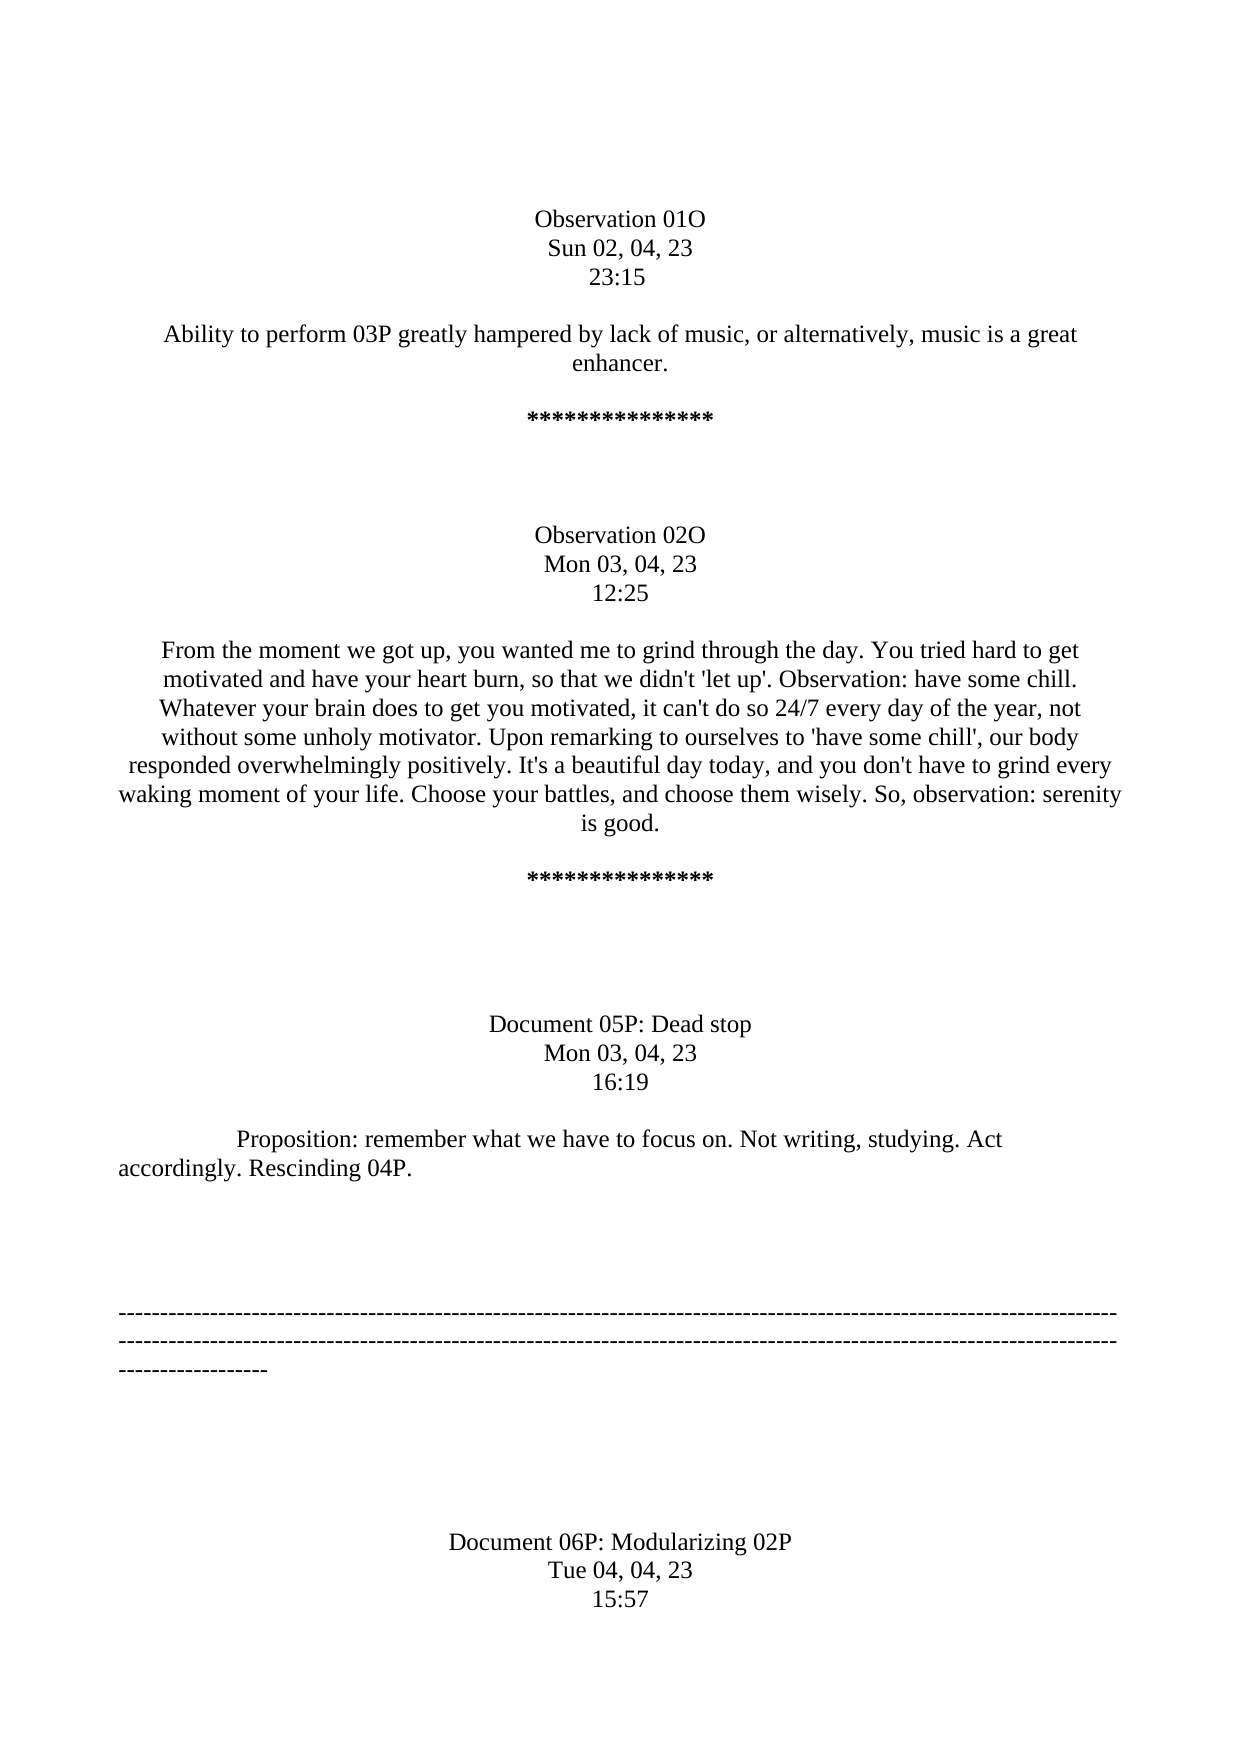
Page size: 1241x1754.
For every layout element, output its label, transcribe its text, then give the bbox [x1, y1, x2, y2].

text ------------------------------------------------------------------------------------------------------------------------------------------------------------------------------------------------------------------------------------------------------------------ [118, 1297, 1122, 1383]
text Proposition: remember what we have to focus on. Not writing, studying. Act accordingly. Rescinding 04P. [118, 1124, 1122, 1182]
text Document 06P: Modularizing 02P [118, 1527, 1122, 1556]
text Sun 02, 04, 23 [118, 233, 1122, 262]
text 16:19 [118, 1067, 1122, 1096]
text Mon 03, 04, 23 [118, 1038, 1122, 1067]
text Ability to perform 03P greatly hampered by lack of music, or alternatively, music is a great enhancer. [118, 319, 1122, 377]
text Mon 03, 04, 23 [118, 549, 1122, 578]
text Observation 01O [118, 204, 1122, 233]
text 12:25 [118, 578, 1122, 607]
text Document 05P: Dead stop [118, 1009, 1122, 1038]
text From the moment we got up, you wanted me to grind through the day. You tried hard to get motivated and have your heart burn, so that we didn't 'let up'. Observation: have some chill. Whatever your brain does to get you motivated, it can't do so 24/7 every day of the year, not without some unholy motivator. Upon remarking to ourselves to 'have some chill', our body responded overwhelmingly positively. It's a beautiful day today, and you don't have to grind every waking moment of your life. Choose your battles, and choose them wisely. So, observation: serenity is good. [118, 636, 1122, 837]
text Observation 02O [118, 521, 1122, 549]
text *************** [118, 406, 1122, 434]
text 23:15 [118, 262, 1122, 291]
text Tue 04, 04, 23 [118, 1556, 1122, 1584]
text 15:57 [118, 1584, 1122, 1613]
text *************** [118, 866, 1122, 894]
